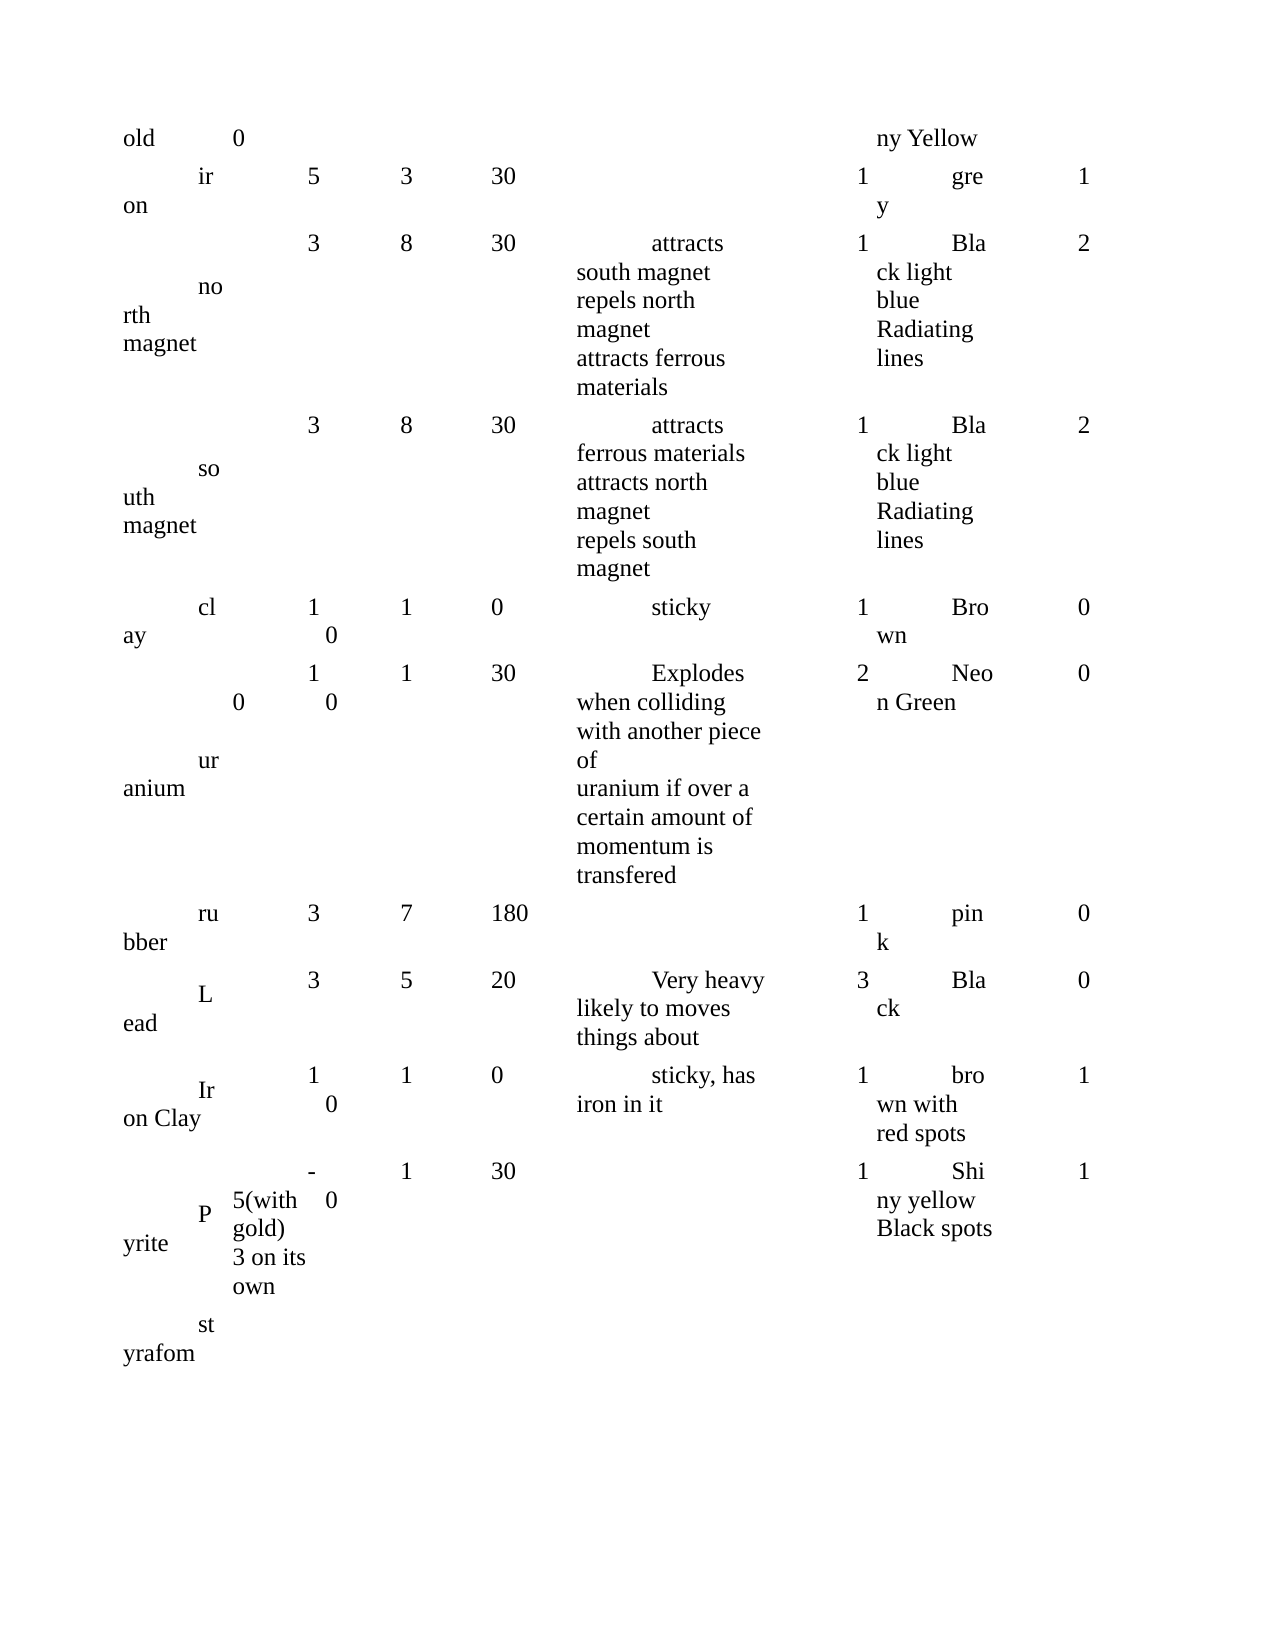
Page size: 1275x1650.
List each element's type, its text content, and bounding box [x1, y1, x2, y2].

table_cell 3 [228, 960, 321, 1056]
table_cell [872, 1448, 998, 1486]
table_cell brown with red spots [872, 1056, 998, 1151]
table_cell [1133, 1371, 1144, 1409]
table_cell [1109, 893, 1121, 960]
table_cell [1086, 1056, 1097, 1151]
table_cell [1086, 405, 1097, 587]
table_cell [777, 118, 872, 156]
table_cell [1098, 960, 1109, 1056]
table_cell [1144, 156, 1157, 223]
table_cell 0 [998, 654, 1086, 893]
table_cell 3 [228, 223, 321, 405]
table_cell [1098, 405, 1109, 587]
table_cell [321, 118, 411, 156]
table_cell [1144, 1409, 1157, 1447]
table_cell 30 [411, 223, 572, 405]
table_cell [411, 1371, 572, 1409]
table_cell south magnet [118, 405, 228, 587]
table_cell [1144, 223, 1157, 405]
table_cell iron [118, 156, 228, 223]
table_cell [1133, 118, 1144, 156]
table_cell [1121, 960, 1133, 1056]
table_cell [1086, 1448, 1097, 1486]
table_cell [572, 1151, 777, 1304]
table_cell [1109, 1304, 1121, 1371]
table_cell 1 [777, 587, 872, 654]
table_cell [998, 1409, 1086, 1447]
table_cell [1121, 654, 1133, 893]
table_cell [1109, 960, 1121, 1056]
table_cell [1109, 587, 1121, 654]
table_cell [872, 1371, 998, 1409]
table_cell styrafom [118, 1304, 228, 1371]
table_cell [572, 893, 777, 960]
table_cell 3 [777, 960, 872, 1056]
table_cell [1144, 1304, 1157, 1371]
table_cell [1109, 156, 1121, 223]
table_cell Black light blue Radiating lines [872, 405, 998, 587]
table_cell [1121, 1056, 1133, 1151]
table_cell 30 [411, 1151, 572, 1304]
table_cell [1121, 405, 1133, 587]
table_cell 1 [998, 1151, 1086, 1304]
table_cell [1133, 1409, 1144, 1447]
table_cell [777, 1371, 872, 1409]
table_cell [1133, 405, 1144, 587]
table_cell pink [872, 893, 998, 960]
table_cell [1133, 223, 1144, 405]
table_cell [572, 156, 777, 223]
table_cell [321, 1448, 411, 1486]
table_cell [1121, 156, 1133, 223]
table_cell [572, 1448, 777, 1486]
table_cell [1144, 1371, 1157, 1409]
table_cell [1121, 1151, 1133, 1304]
table_cell 8 [321, 223, 411, 405]
table_cell Explodes when colliding with another piece of uranium if over a certain amount of momentum is transfered [572, 654, 777, 893]
table_cell uranium [118, 654, 228, 893]
table_cell attracts south magnet repels north magnet attracts ferrous materials [572, 223, 777, 405]
table_cell [572, 1371, 777, 1409]
table_cell Pyrite [118, 1151, 228, 1304]
table_cell Black light blue Radiating lines [872, 223, 998, 405]
table_cell [1144, 1151, 1157, 1304]
table_cell 0 [411, 1056, 572, 1151]
table_cell 1 [777, 1056, 872, 1151]
table_cell [1109, 654, 1121, 893]
table_cell [1098, 893, 1109, 960]
table_cell [1133, 587, 1144, 654]
table_cell sticky [572, 587, 777, 654]
table_cell [118, 1371, 228, 1409]
table_cell [1144, 960, 1157, 1056]
table_cell [1121, 587, 1133, 654]
table_cell [1098, 1409, 1109, 1447]
table_cell ny Yellow [872, 118, 998, 156]
table_cell [1098, 1151, 1109, 1304]
table_cell [1109, 405, 1121, 587]
table_cell sticky, has iron in it [572, 1056, 777, 1151]
table_cell 5 [321, 960, 411, 1056]
table_cell [1133, 1151, 1144, 1304]
table_cell [1086, 1304, 1097, 1371]
table_cell [998, 1371, 1086, 1409]
table_cell [1098, 1056, 1109, 1151]
table_cell [777, 1448, 872, 1486]
table_cell 180 [411, 893, 572, 960]
table_cell 0 [998, 960, 1086, 1056]
table_cell [1109, 1409, 1121, 1447]
table_cell [1121, 1304, 1133, 1371]
table_cell 3 [228, 405, 321, 587]
table_cell Neon Green [872, 654, 998, 893]
table_cell 10 [228, 654, 321, 893]
table_cell [1144, 587, 1157, 654]
table_cell clay [118, 587, 228, 654]
table_cell 8 [321, 405, 411, 587]
table_cell [118, 1409, 228, 1447]
table_cell [1133, 654, 1144, 893]
table_cell [321, 1409, 411, 1447]
table_cell 2 [998, 223, 1086, 405]
table_cell 3 [321, 156, 411, 223]
table_cell [777, 1304, 872, 1371]
table_cell [1098, 1304, 1109, 1371]
table_cell [1144, 654, 1157, 893]
table_cell [1121, 1371, 1133, 1409]
table_cell Very heavy likely to moves things about [572, 960, 777, 1056]
table_cell 1 [228, 1056, 321, 1151]
table_cell [1086, 1151, 1097, 1304]
table_cell [1086, 156, 1097, 223]
table_cell Iron Clay [118, 1056, 228, 1151]
table_cell [1121, 118, 1133, 156]
table_cell [777, 1409, 872, 1447]
table_cell [411, 1448, 572, 1486]
table_cell 0 [998, 893, 1086, 960]
table_cell 10 [321, 1151, 411, 1304]
table_cell [1098, 1448, 1109, 1486]
table_cell [872, 1304, 998, 1371]
table_cell [1086, 1409, 1097, 1447]
table_cell 30 [411, 156, 572, 223]
table_cell [572, 1304, 777, 1371]
table_cell [998, 1304, 1086, 1371]
table_cell [1109, 118, 1121, 156]
table_cell 3 [228, 893, 321, 960]
table_cell 2 [998, 405, 1086, 587]
table_cell [411, 1409, 572, 1447]
table_cell [1133, 1304, 1144, 1371]
table_cell Lead [118, 960, 228, 1056]
table_cell 0 [228, 118, 321, 156]
table_cell [1086, 1371, 1097, 1409]
table_cell 5 [228, 156, 321, 223]
table_cell rubber [118, 893, 228, 960]
table_cell [1133, 156, 1144, 223]
table_cell old [118, 118, 228, 156]
table_cell [1144, 1056, 1157, 1151]
table_cell 0 [998, 587, 1086, 654]
table_cell 1 [777, 156, 872, 223]
table_cell 10 [321, 1056, 411, 1151]
table_cell [228, 1371, 321, 1409]
table_cell [1144, 893, 1157, 960]
table_cell [1121, 1448, 1133, 1486]
table_cell [1109, 1448, 1121, 1486]
table_cell 2 [777, 654, 872, 893]
table_cell Shiny yellow Black spots [872, 1151, 998, 1304]
table_cell Black [872, 960, 998, 1056]
table_cell 30 [411, 654, 572, 893]
table_cell grey [872, 156, 998, 223]
table_cell [1086, 654, 1097, 893]
table_cell [1144, 118, 1157, 156]
table_cell [1098, 587, 1109, 654]
table_cell 1 [777, 893, 872, 960]
table_cell [572, 118, 777, 156]
table_cell 1 [777, 1151, 872, 1304]
table_cell [1133, 893, 1144, 960]
table_cell 10 [321, 654, 411, 893]
table_cell [872, 1409, 998, 1447]
table_cell [1121, 223, 1133, 405]
table_cell Brown [872, 587, 998, 654]
table_cell [1086, 960, 1097, 1056]
table_cell [411, 118, 572, 156]
table_cell [1133, 1056, 1144, 1151]
table_cell [228, 1409, 321, 1447]
table_cell [1098, 654, 1109, 893]
table_cell north magnet [118, 223, 228, 405]
table_cell [998, 1448, 1086, 1486]
table_cell 1 [777, 405, 872, 587]
table_cell [1086, 893, 1097, 960]
table_cell 10 [321, 587, 411, 654]
text [118, 1486, 1157, 1514]
table_cell [1144, 1448, 1157, 1486]
table_cell [411, 1304, 572, 1371]
table_cell [1121, 1409, 1133, 1447]
table_cell 1 [998, 156, 1086, 223]
table_cell [1086, 223, 1097, 405]
table_cell [1098, 156, 1109, 223]
table_cell 0 [411, 587, 572, 654]
table_cell 20 [411, 960, 572, 1056]
table_cell attracts ferrous materials attracts north magnet repels south magnet [572, 405, 777, 587]
table_cell [1109, 223, 1121, 405]
table_cell [228, 1304, 321, 1371]
table_cell [1098, 223, 1109, 405]
table_cell [1144, 405, 1157, 587]
table_cell [321, 1304, 411, 1371]
table_cell [118, 1448, 228, 1486]
table_cell 1 [777, 223, 872, 405]
table_cell 1 [998, 1056, 1086, 1151]
table_cell [321, 1371, 411, 1409]
table_cell [1133, 1448, 1144, 1486]
table_cell [1098, 118, 1109, 156]
table_cell [1086, 587, 1097, 654]
table_cell [1133, 960, 1144, 1056]
table_cell -5(with gold) 3 on its own [228, 1151, 321, 1304]
table_cell [1098, 1371, 1109, 1409]
table_cell 0 [998, 118, 1086, 156]
table_cell [1121, 893, 1133, 960]
table_cell [228, 1448, 321, 1486]
table_cell 7 [321, 893, 411, 960]
table_cell [572, 1409, 777, 1447]
table_cell 30 [411, 405, 572, 587]
table_cell 1 [228, 587, 321, 654]
table_cell [1109, 1151, 1121, 1304]
table_cell [1109, 1371, 1121, 1409]
table_cell [1109, 1056, 1121, 1151]
table_cell [1086, 118, 1097, 156]
